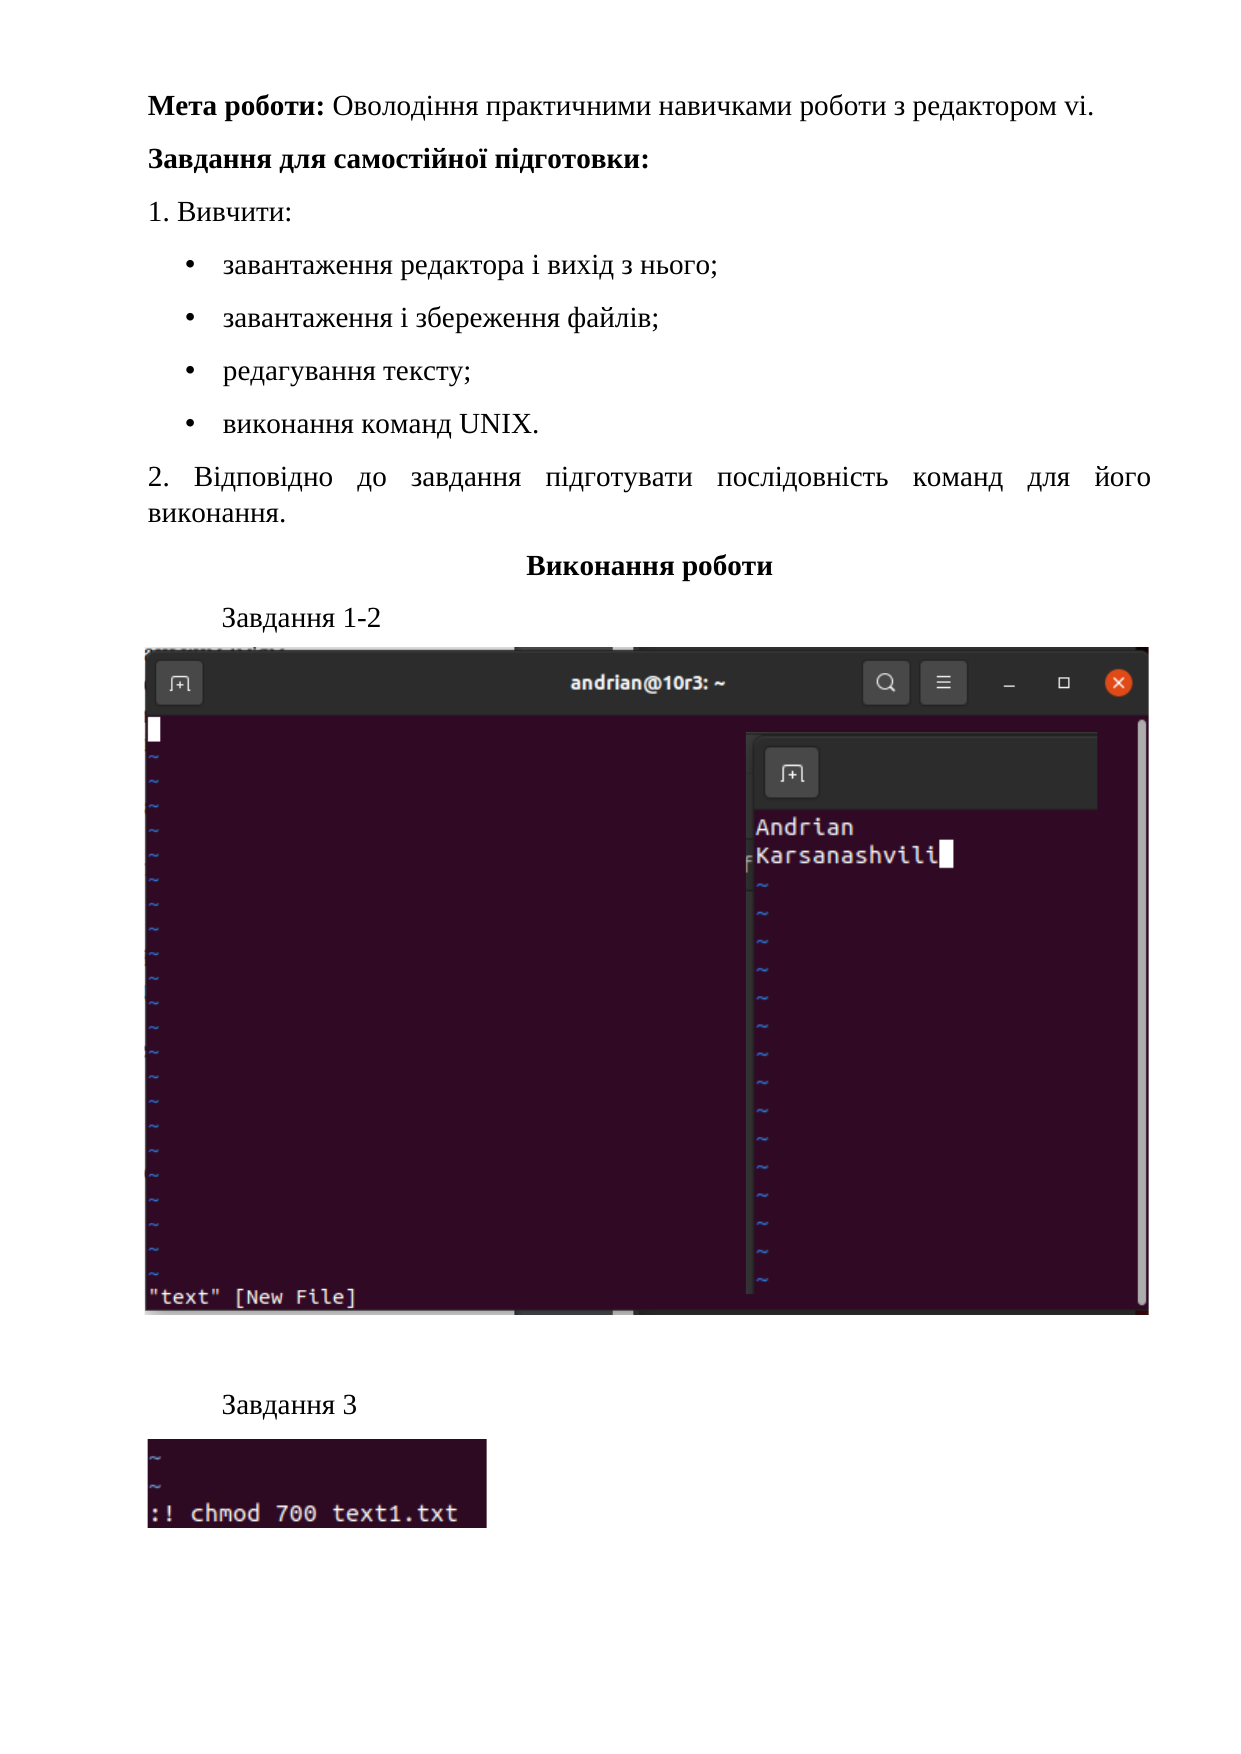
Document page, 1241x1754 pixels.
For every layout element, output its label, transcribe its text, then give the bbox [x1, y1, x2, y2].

text Мета роботи: Оволодіння практичними навичками роботи з редактором vi. [148, 88, 1152, 122]
text Завдання 3 [148, 1387, 1152, 1421]
text Завдання 1-2 [148, 600, 1152, 634]
text Виконання роботи [148, 548, 1152, 581]
list редагування тексту; [185, 353, 1152, 386]
picture [147, 1439, 487, 1528]
list завантаження і збереження файлів; [185, 300, 1152, 333]
text Завдання для самостійної підготовки: [148, 141, 1152, 175]
text 2. Відповідно до завдання підготувати послідовність команд для його виконання. [148, 459, 1152, 528]
picture [144, 647, 1149, 1315]
list завантаження редактора і вихід з нього; [185, 247, 1152, 281]
list виконання команд UNIX. [185, 406, 1152, 439]
text 1. Вивчити: [148, 194, 1152, 228]
